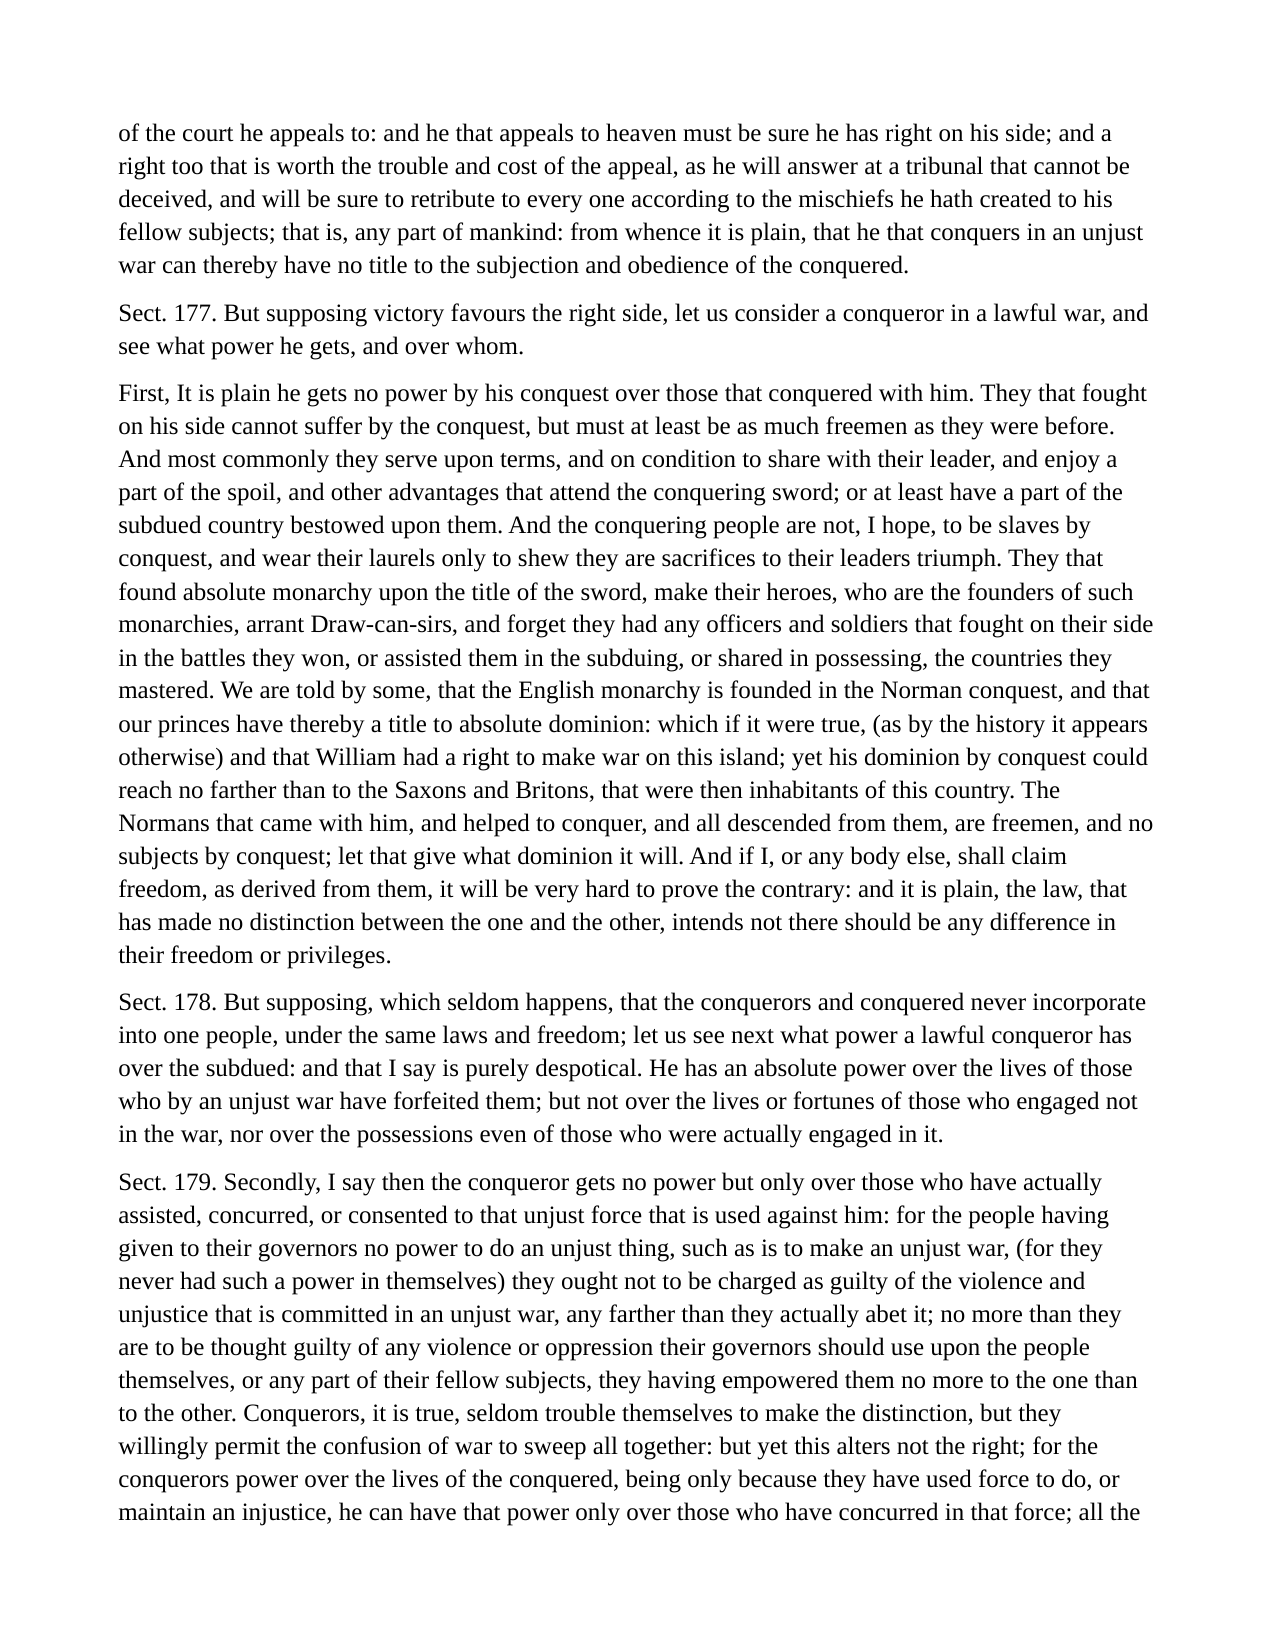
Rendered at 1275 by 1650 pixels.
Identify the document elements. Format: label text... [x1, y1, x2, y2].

text Sect. 179. Secondly, I say then the conqueror gets no power but only over those who have actually assisted, concurred, or consented to that unjust force that is used against him: for the people having given to their governors no power to do an unjust thing, such as is to make an unjust war, (for they never had such a power in themselves) they ought not to be charged as guilty of the violence and unjustice that is committed in an unjust war, any farther than they actually abet it; no more than they are to be thought guilty of any violence or oppression their governors should use upon the people themselves, or any part of their fellow subjects, they having empowered them no more to the one than to the other. Conquerors, it is true, seldom trouble themselves to make the distinction, but they willingly permit the confusion of war to sweep all together: but yet this alters not the right; for the conquerors power over the lives of the conquered, being only because they have used force to do, or maintain an injustice, he can have that power only over those who have concurred in that force; all the [118, 1167, 1157, 1526]
text of the court he appeals to: and he that appeals to heaven must be sure he has right on his side; and a right too that is worth the trouble and cost of the appeal, as he will answer at a tribunal that cannot be deceived, and will be sure to retribute to every one according to the mischiefs he hath created to his fellow subjects; that is, any part of mankind: from whence it is plain, that he that conquers in an unjust war can thereby have no title to the subjection and obedience of the conquered. [118, 118, 1157, 279]
text First, It is plain he gets no power by his conquest over those that conquered with him. They that fought on his side cannot suffer by the conquest, but must at least be as much freemen as they were before. And most commonly they serve upon terms, and on condition to share with their leader, and enjoy a part of the spoil, and other advantages that attend the conquering sword; or at least have a part of the subdued country bestowed upon them. And the conquering people are not, I hope, to be slaves by conquest, and wear their laurels only to shew they are sacrifices to their leaders triumph. They that found absolute monarchy upon the title of the sword, make their heroes, who are the founders of such monarchies, arrant Draw-can-sirs, and forget they had any officers and soldiers that fought on their side in the battles they won, or assisted them in the subduing, or shared in possessing, the countries they mastered. We are told by some, that the English monarchy is founded in the Norman conquest, and that our princes have thereby a title to absolute dominion: which if it were true, (as by the history it appears otherwise) and that William had a right to make war on this island; yet his dominion by conquest could reach no farther than to the Saxons and Britons, that were then inhabitants of this country. The Normans that came with him, and helped to conquer, and all descended from them, are freemen, and no subjects by conquest; let that give what dominion it will. And if I, or any body else, shall claim freedom, as derived from them, it will be very hard to prove the contrary: and it is plain, the law, that has made no distinction between the one and the other, intends not there should be any difference in their freedom or privileges. [118, 378, 1157, 968]
text Sect. 177. But supposing victory favours the right side, let us consider a conqueror in a lawful war, and see what power he gets, and over whom. [118, 298, 1157, 359]
text Sect. 178. But supposing, which seldom happens, that the conquerors and conquered never incorporate into one people, under the same laws and freedom; let us see next what power a lawful conqueror has over the subdued: and that I say is purely despotical. He has an absolute power over the lives of those who by an unjust war have forfeited them; but not over the lives or fortunes of those who engaged not in the war, nor over the possessions even of those who were actually engaged in it. [118, 987, 1157, 1148]
